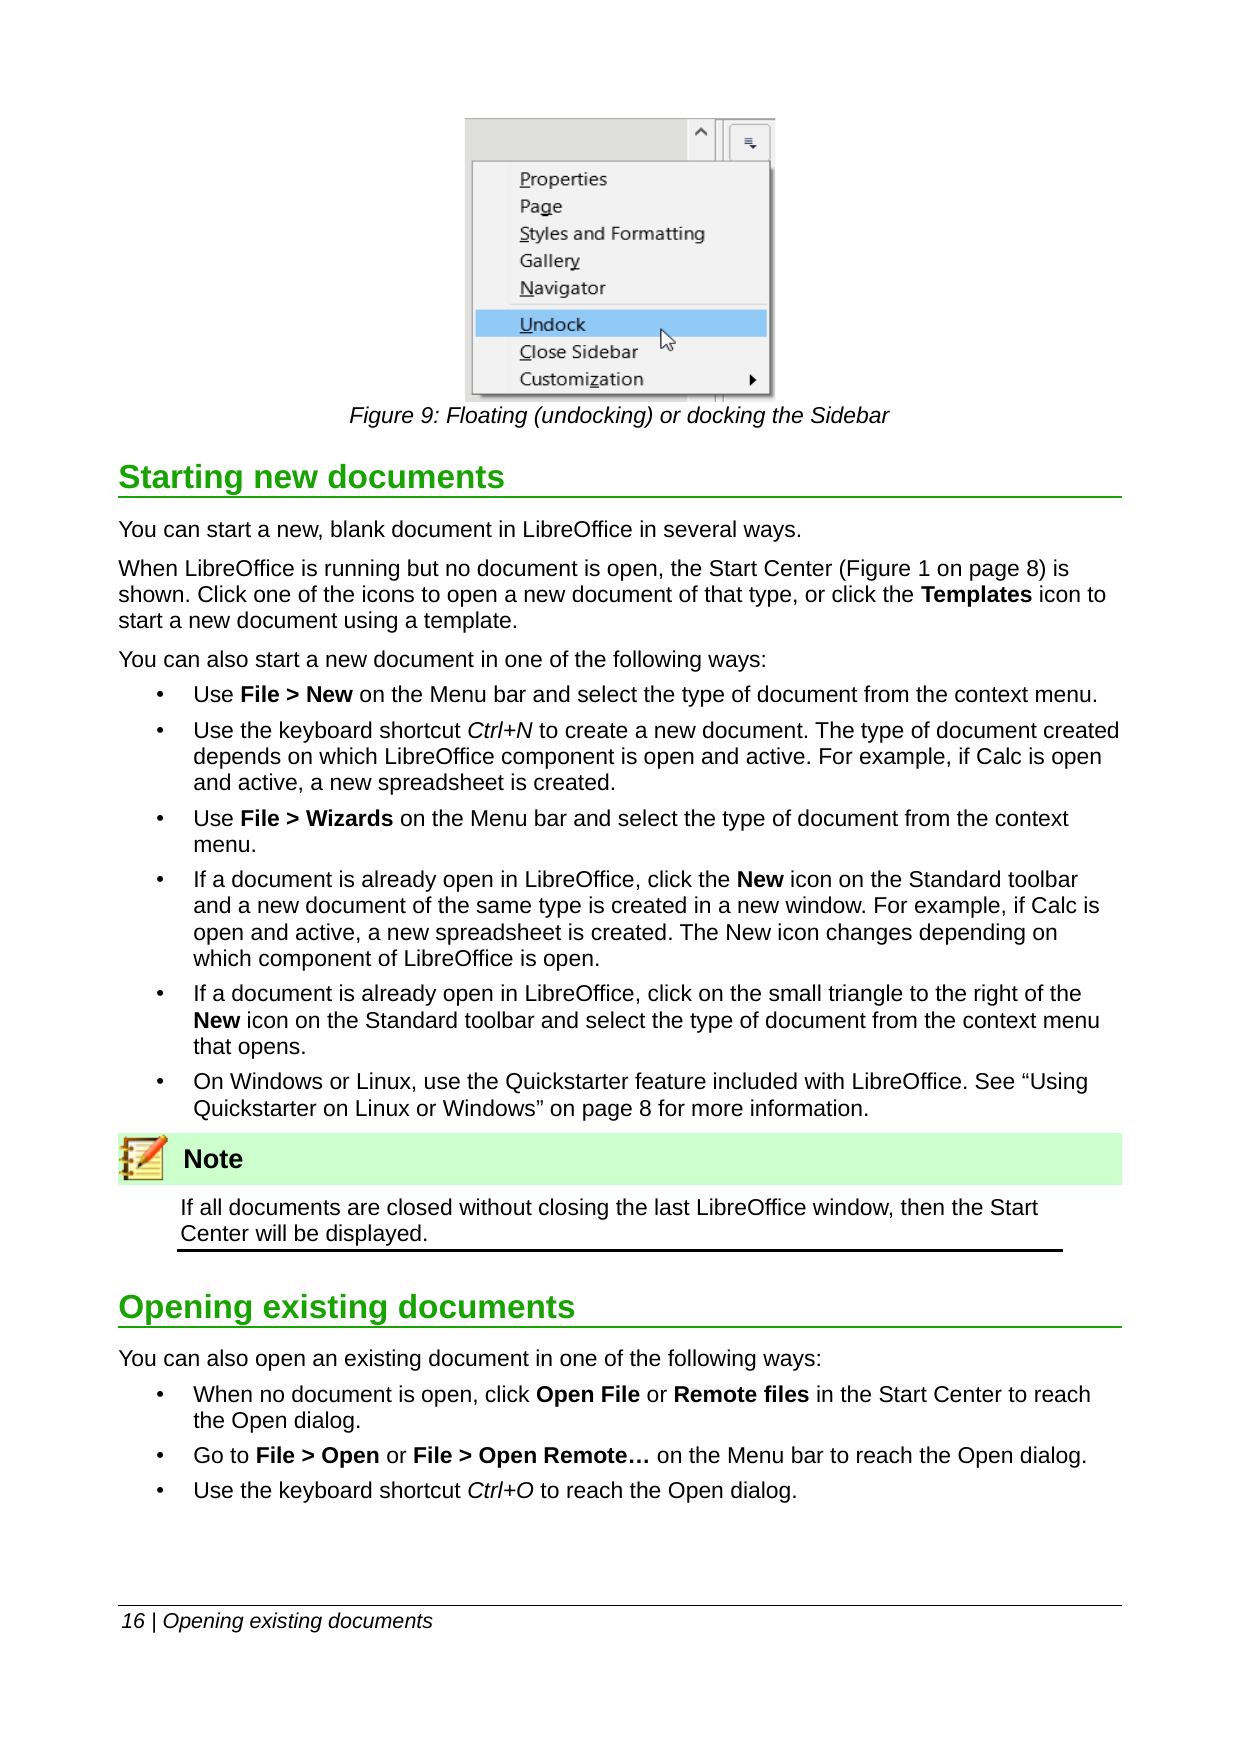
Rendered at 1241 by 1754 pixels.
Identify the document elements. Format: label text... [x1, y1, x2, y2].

list Use File > New on the Menu bar and select the type of document from the context menu. [156, 681, 1122, 708]
list On Windows or Linux, use the Quickstarter feature included with LibreOffice. See “Using Quickstarter on Linux or Windows” on page 8 for more information. [156, 1068, 1122, 1121]
subtitle Starting new documents [118, 457, 1122, 496]
subtitle Opening existing documents [118, 1287, 1122, 1326]
picture [464, 118, 776, 402]
list If a document is already open in LibreOffice, click the New icon on the Standard toolbar and a new document of the same type is created in a new window. For example, if Calc is open and active, a new spreadsheet is created. The New icon changes depending on which component of LibreOffice is open. [156, 866, 1122, 972]
text You can start a new, blank document in LibreOffice in several ways. [118, 516, 1122, 542]
text Figure 9: Floating (undocking) or docking the Sidebar [283, 118, 957, 428]
text If all documents are closed without closing the last LibreOffice window, then the Start Center will be displayed. [177, 1191, 1063, 1249]
list When no document is open, click Open File or Remote files in the Start Center to reach the Open dialog. [156, 1381, 1122, 1433]
text You can also open an existing document in one of the following ways: [118, 1345, 1122, 1372]
text You can also start a new document in one of the following ways: [118, 646, 1122, 672]
list Use File > Wizards on the Menu bar and select the type of document from the context menu. [156, 804, 1122, 857]
list If a document is already open in LibreOffice, click on the small triangle to the right of the New icon on the Standard toolbar and select the type of document from the context menu that opens. [156, 980, 1122, 1059]
list Use the keyboard shortcut Ctrl+O to reach the Open dialog. [156, 1477, 1122, 1504]
subtitle Note [118, 1133, 1122, 1185]
picture [119, 1133, 170, 1184]
list Go to File > Open or File > Open Remote… on the Menu bar to reach the Open dialog. [156, 1442, 1122, 1468]
text When LibreOffice is running but no document is open, the Start Center (Figure 1 on page 8) is shown. Click one of the icons to open a new document of that type, or click the Templates icon to start a new document using a template. [118, 554, 1122, 634]
list Use the keyboard shortcut Ctrl+N to create a new document. The type of document created depends on which LibreOffice component is open and active. For example, if Calc is open and active, a new spreadsheet is created. [156, 717, 1122, 796]
